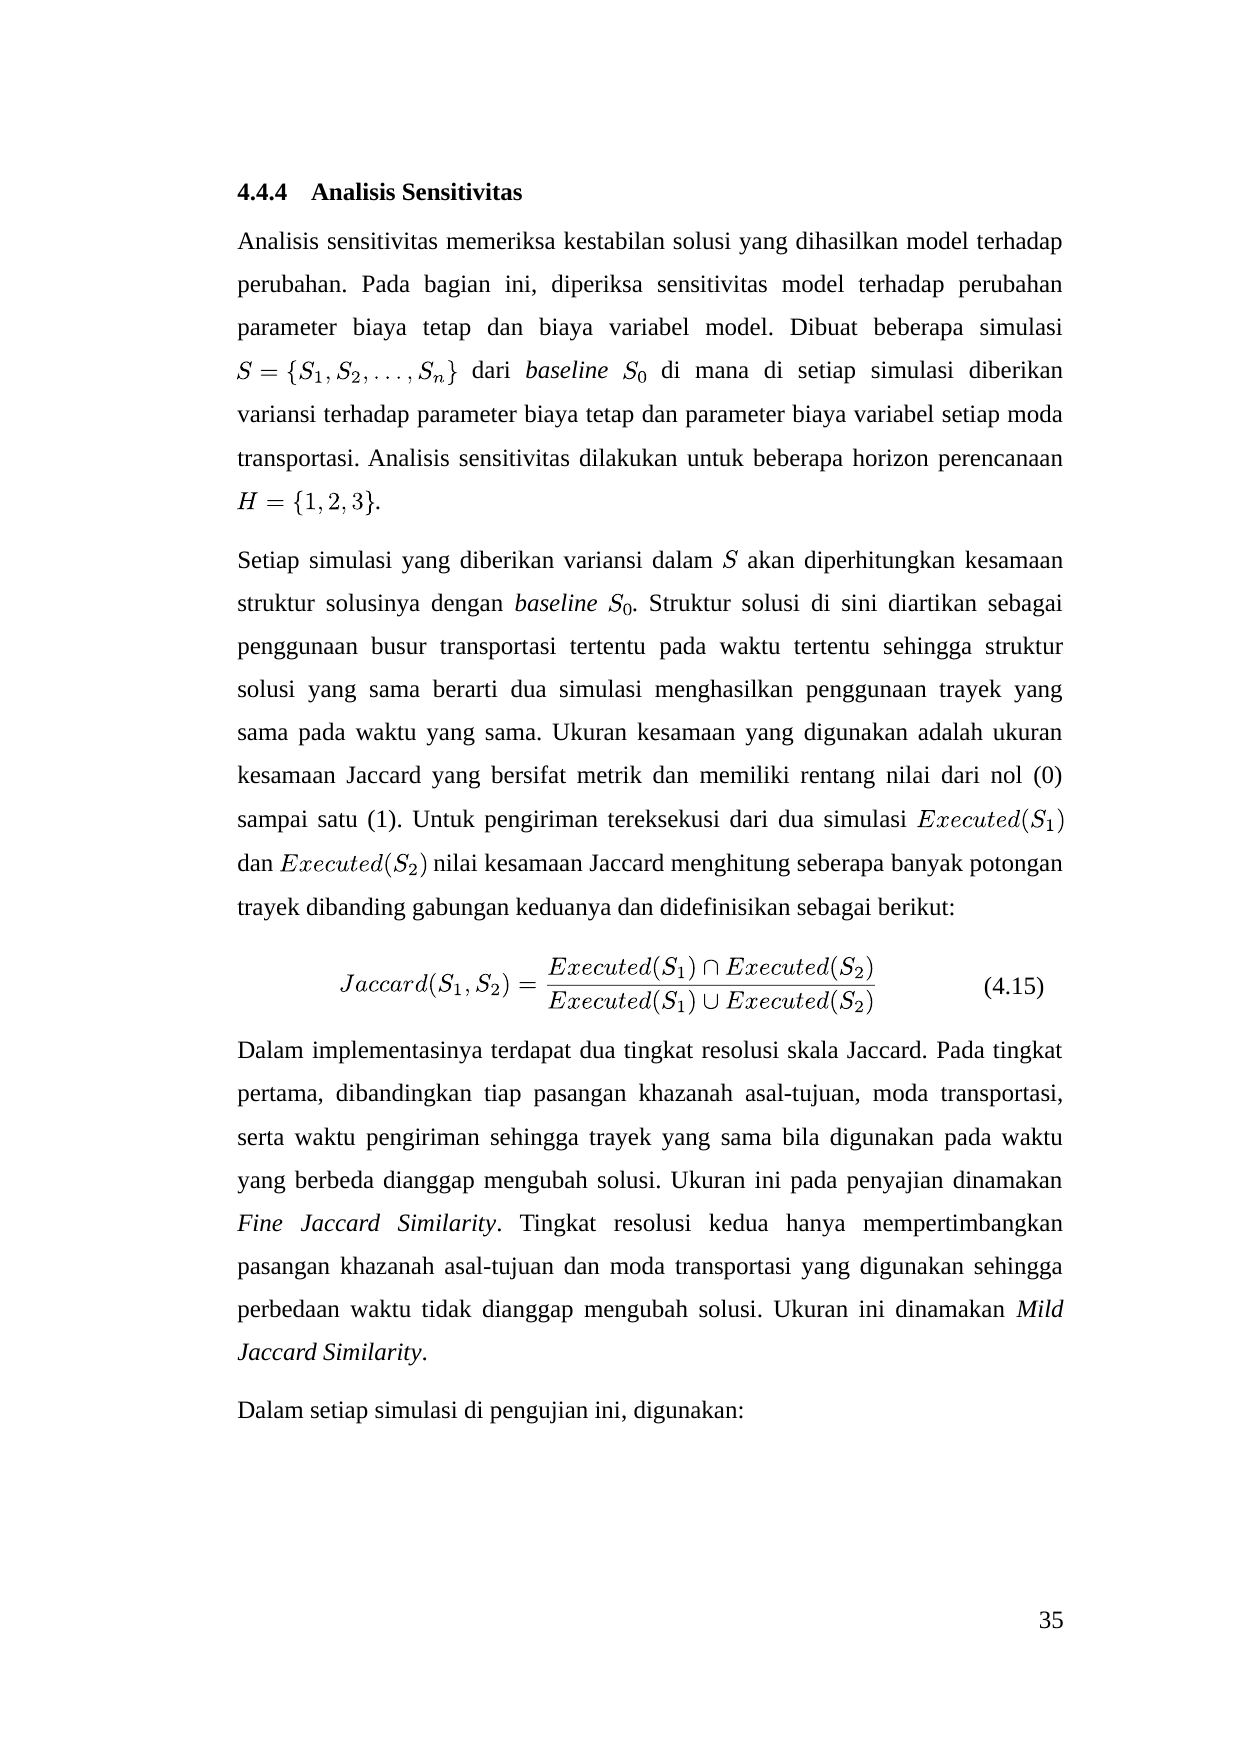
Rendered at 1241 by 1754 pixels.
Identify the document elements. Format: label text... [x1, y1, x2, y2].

table_header [237, 950, 978, 1020]
text Dalam setiap simulasi di pengujian ini, digunakan: [237, 1395, 1063, 1424]
table_header (4.15) [978, 950, 1063, 1020]
text Analisis sensitivitas memeriksa kestabilan solusi yang dihasilkan model terhadap perubahan. Pada bagian ini, diperiksa sensitivitas model terhadap perubahan parameter biaya tetap dan biaya variabel model. Dibuat beberapa simulasi dari baseline di mana di setiap simulasi diberikan variansi terhadap parameter biaya tetap dan parameter biaya variabel setiap moda transportasi. Analisis sensitivitas dilakukan untuk beberapa horizon perencanaan . [237, 226, 1063, 516]
text Setiap simulasi yang diberikan variansi dalam akan diperhitungkan kesamaan struktur solusinya dengan baseline . Struktur solusi di sini diartikan sebagai penggunaan busur transportasi tertentu pada waktu tertentu sehingga struktur solusi yang sama berarti dua simulasi menghasilkan penggunaan trayek yang sama pada waktu yang sama. Ukuran kesamaan yang digunakan adalah ukuran kesamaan Jaccard yang bersifat metrik dan memiliki rentang nilai dari nol (0) sampai satu (1). Untuk pengiriman tereksekusi dari dua simulasi dan nilai kesamaan Jaccard menghitung seberapa banyak potongan trayek dibanding gabungan keduanya dan didefinisikan sebagai berikut: [237, 545, 1063, 921]
text Dalam implementasinya terdapat dua tingkat resolusi skala Jaccard. Pada tingkat pertama, dibandingkan tiap pasangan khazanah asal-tujuan, moda transportasi, serta waktu pengiriman sehingga trayek yang sama bila digunakan pada waktu yang berbeda dianggap mengubah solusi. Ukuran ini pada penyajian dinamakan Fine Jaccard Similarity. Tingkat resolusi kedua hanya mempertimbangkan pasangan khazanah asal-tujuan dan moda transportasi yang digunakan sehingga perbedaan waktu tidak dianggap mengubah solusi. Ukuran ini dinamakan Mild Jaccard Similarity. [237, 1035, 1063, 1366]
subtitle Analisis Sensitivitas [237, 177, 1063, 206]
